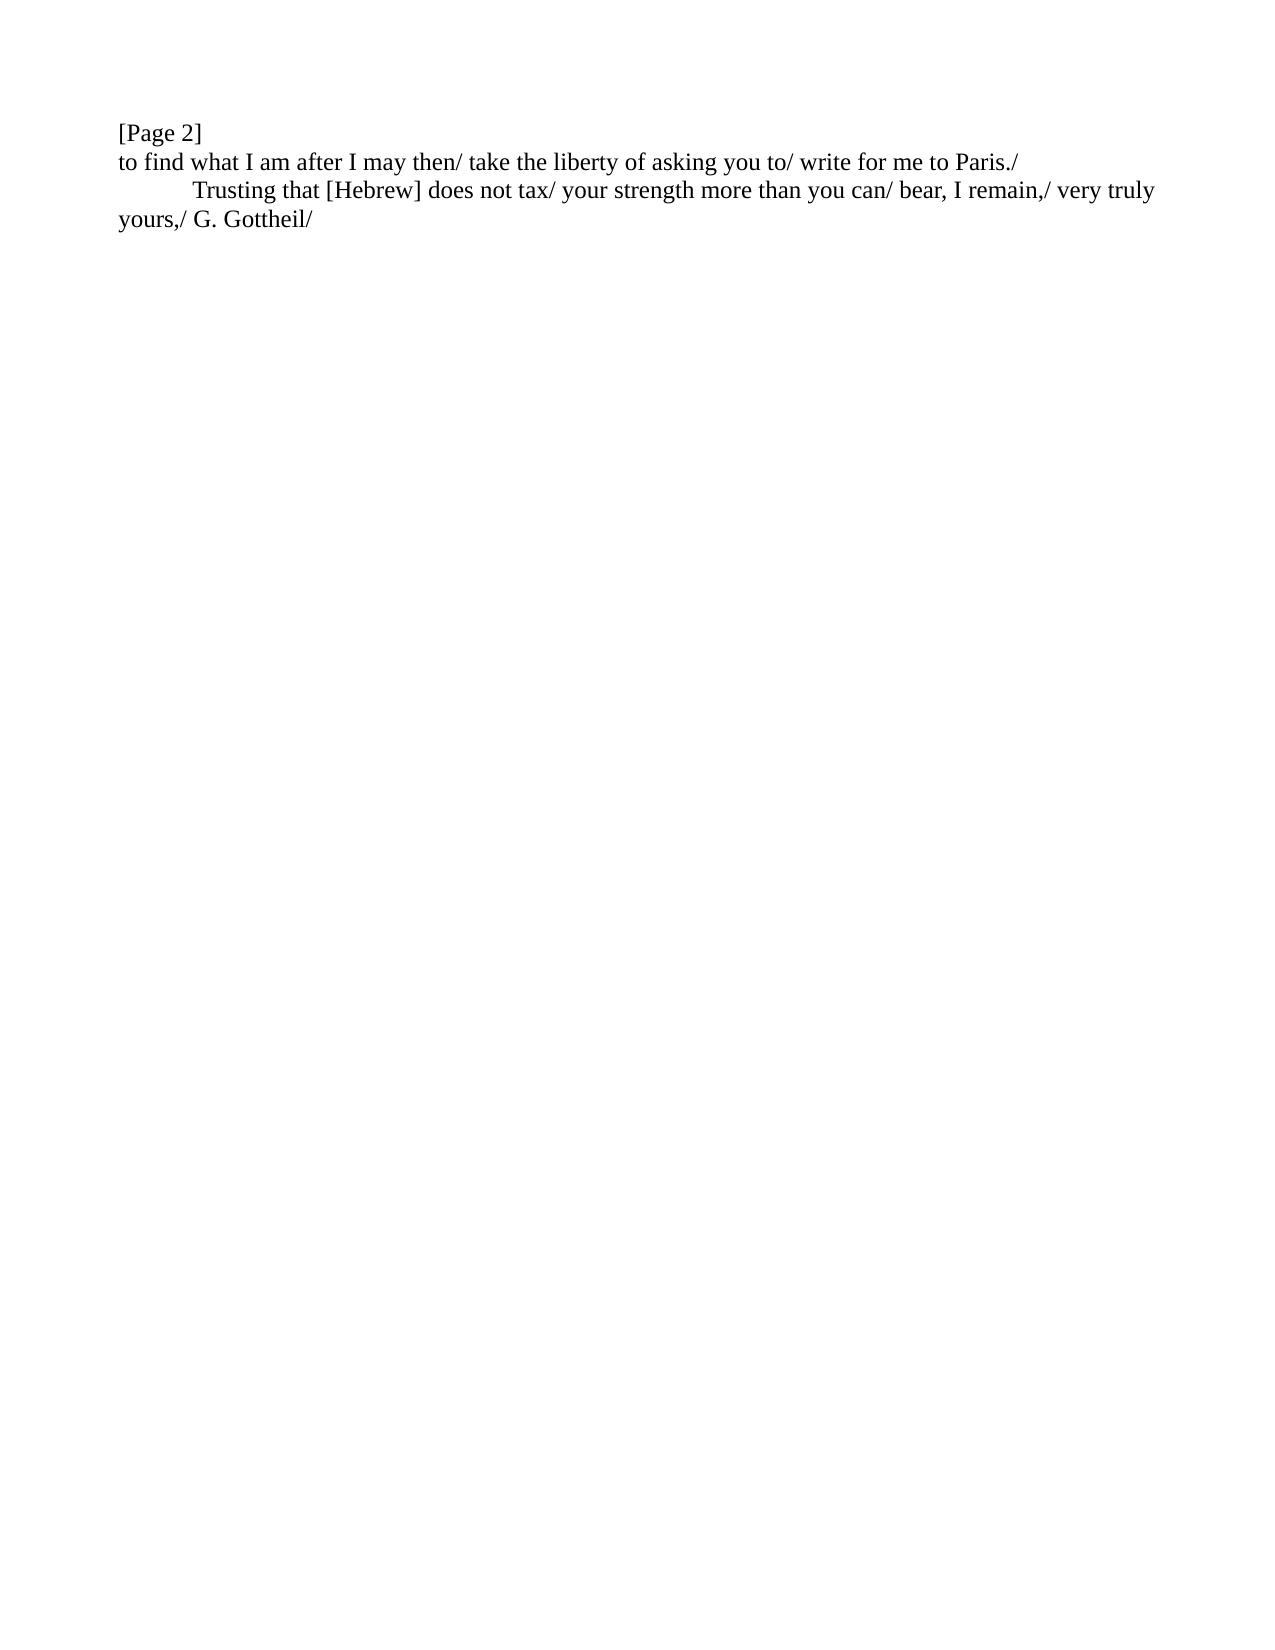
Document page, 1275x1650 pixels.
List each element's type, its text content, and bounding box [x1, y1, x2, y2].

text [Page 2] [118, 118, 1157, 147]
text Trusting that [Hebrew] does not tax/ your strength more than you can/ bear, I remain,/ very truly yours,/ G. Gottheil/ [118, 176, 1157, 233]
text to find what I am after I may then/ take the liberty of asking you to/ write for me to Paris./ [118, 147, 1157, 176]
